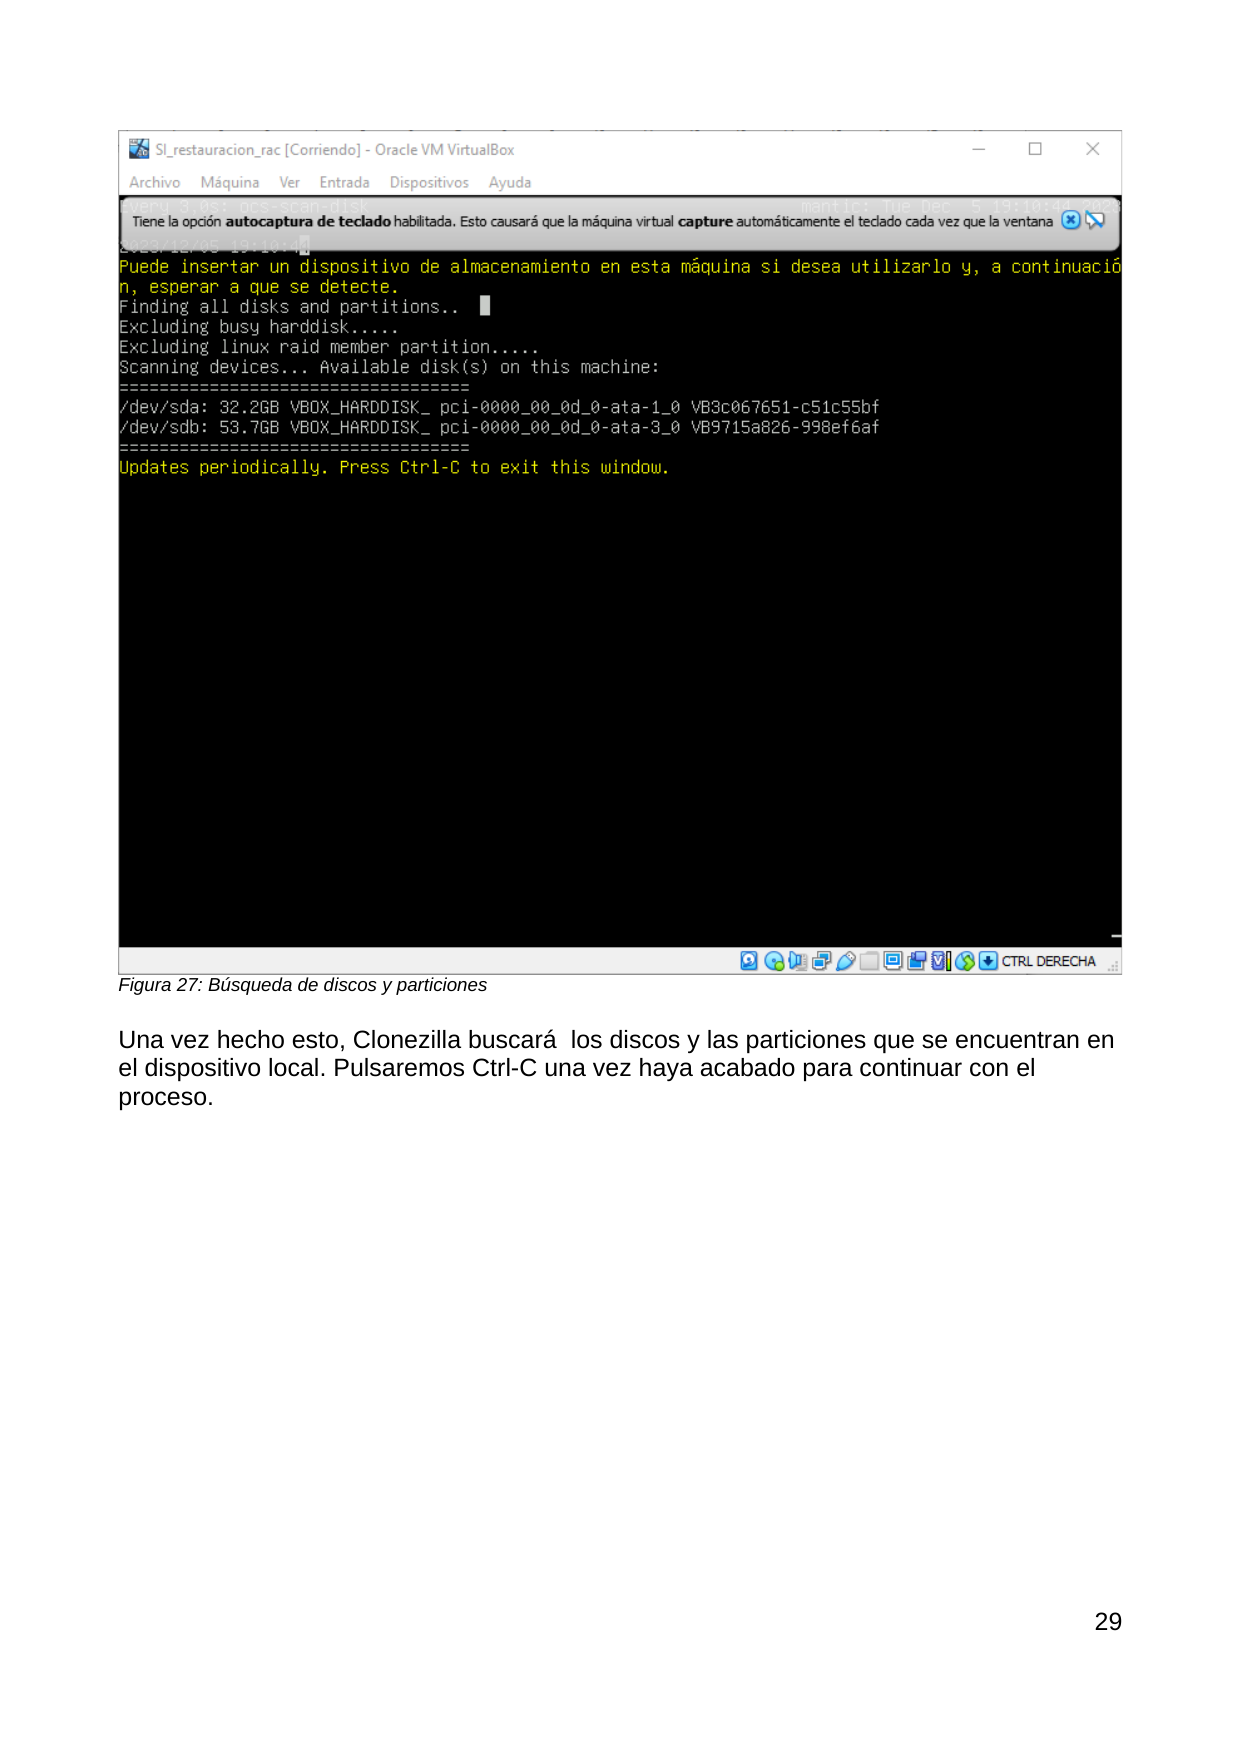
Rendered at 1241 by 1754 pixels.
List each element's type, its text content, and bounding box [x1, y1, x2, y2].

text Una vez hecho esto, Clonezilla buscará los discos y las particiones que se encuentran en el dispositivo local. Pulsaremos Ctrl-C una vez haya acabado para continuar con el proceso. [118, 1024, 1122, 1111]
text Figura 27: Búsqueda de discos y particiones [118, 975, 1122, 996]
picture [118, 130, 1123, 975]
